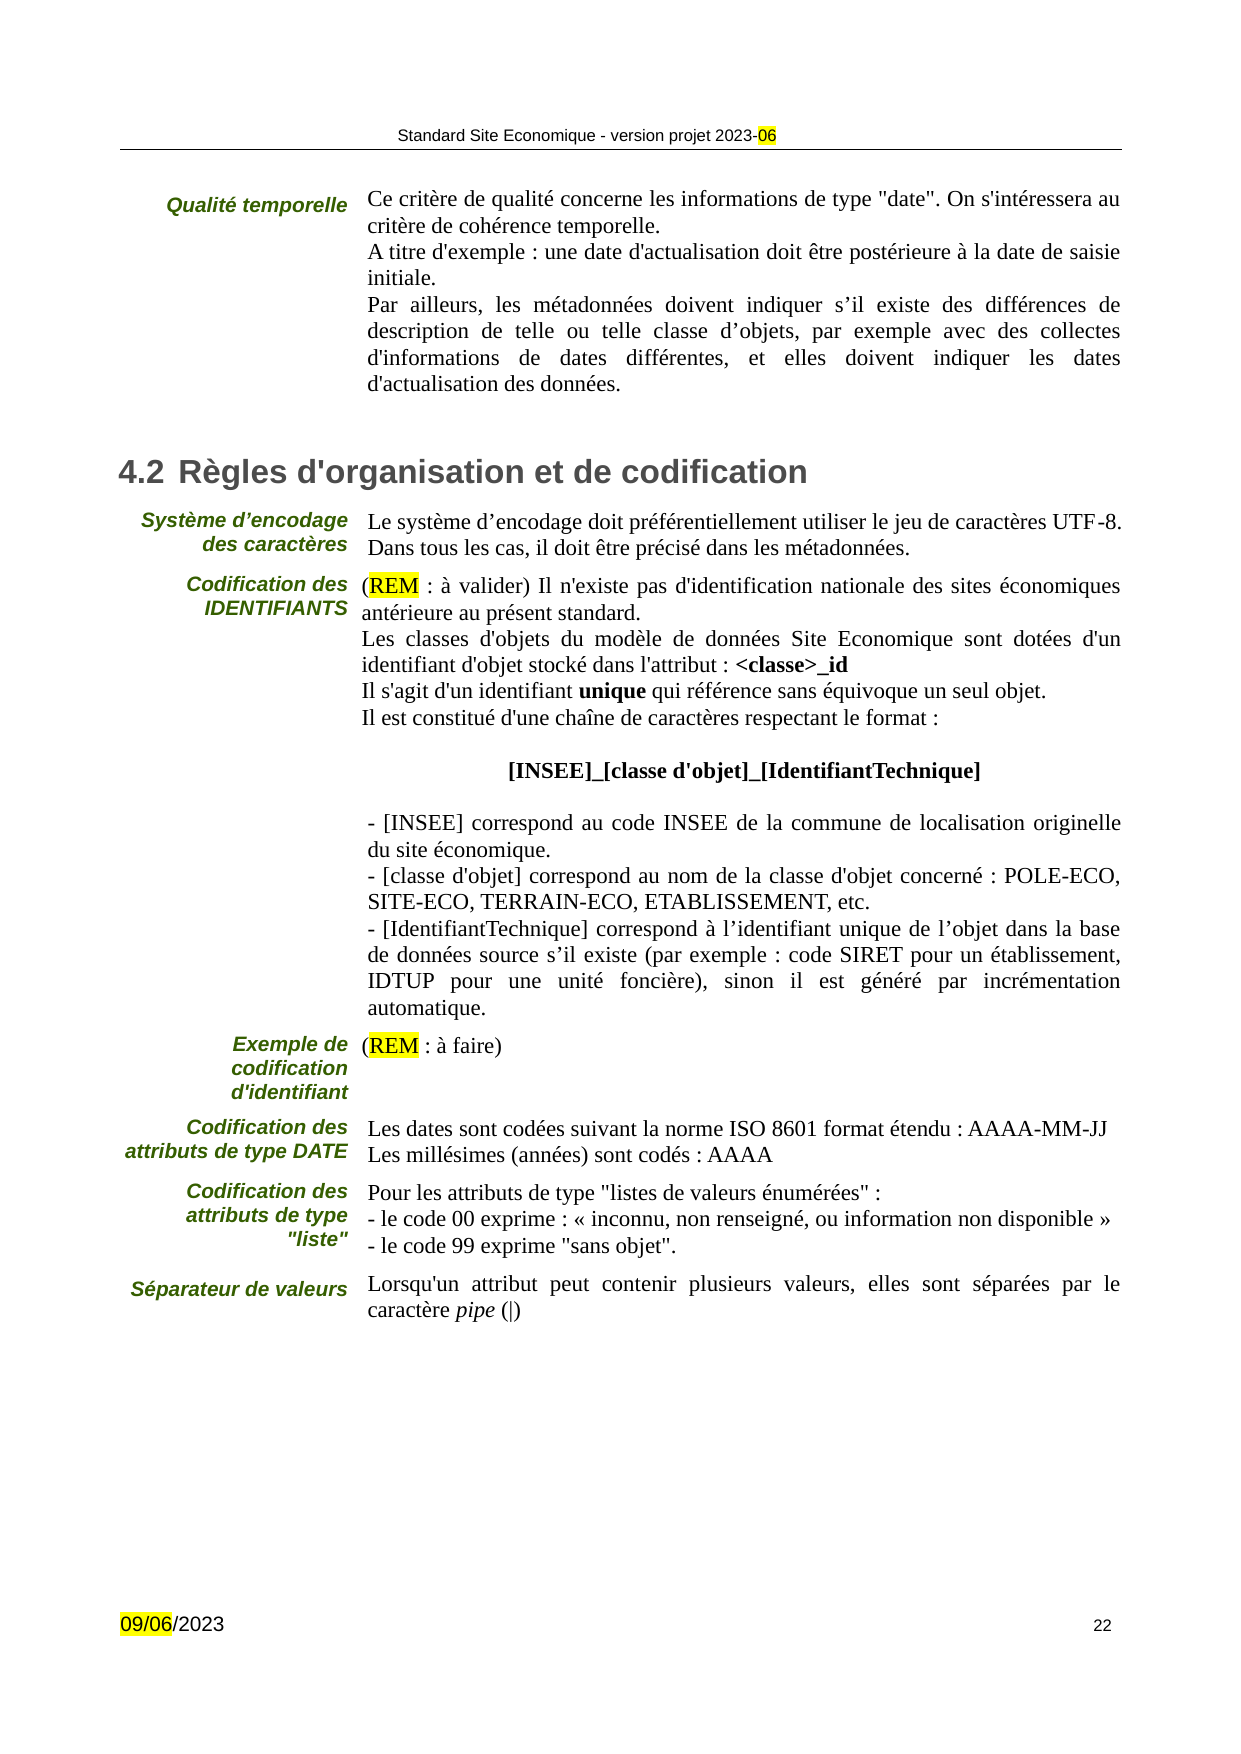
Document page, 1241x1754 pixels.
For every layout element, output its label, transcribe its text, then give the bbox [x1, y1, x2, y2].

table_cell Exemple de codification d'identifiant [118, 1026, 356, 1109]
table_cell (REM : à faire) [356, 1026, 1122, 1109]
table_cell Séparateur de valeurs [118, 1264, 356, 1328]
table_cell Ce critère de qualité concerne les informations de type "date". On s'intéressera au critère de cohérence temporelle. A titre d'exemple : une date d'actualisation doit être postérieure à la date de saisie initiale. Par ailleurs, les métadonnées doivent indiquer s’il existe des différences de description de telle ou telle classe d’objets, par exemple avec des collectes d'informations de dates différentes, et elles doivent indiquer les dates d'actualisation des données. [355, 180, 1122, 402]
table_cell Qualité temporelle [118, 180, 355, 402]
table_cell Les dates sont codées suivant la norme ISO 8601 format étendu : AAAA-MM-JJ Les millésimes (années) sont codés : AAAA [356, 1109, 1122, 1173]
table_cell Codification des attributs de type DATE [118, 1109, 356, 1173]
table_cell Codification des attributs de type "liste" [118, 1174, 356, 1264]
table_header Système d’encodage des caractères [118, 502, 356, 566]
table_header Le système d’encodage doit préférentiellement utiliser le jeu de caractères UTF‑8. Dans tous les cas, il doit être précisé dans les métadonnées. [356, 502, 1122, 566]
table_cell Codification des IDENTIFIANTS [118, 566, 356, 1026]
subtitle Règles d'organisation et de codification [118, 452, 1122, 491]
table_cell Lorsqu'un attribut peut contenir plusieurs valeurs, elles sont séparées par le caractère pipe (|) [356, 1264, 1122, 1328]
table_cell (REM : à valider) Il n'existe pas d'identification nationale des sites économiques antérieure au présent standard. Les classes d'objets du modèle de données Site Economique sont dotées d'un identifiant d'objet stocké dans l'attribut : <classe>_id Il s'agit d'un identifiant unique qui référence sans équivoque un seul objet. Il est constitué d'une chaîne de caractères respectant le format : [INSEE]_[classe d'objet]_[IdentifiantTechnique] - [INSEE] correspond au code INSEE de la commune de localisation originelle du site économique. - [classe d'objet] correspond au nom de la classe d'objet concerné : POLE-ECO, SITE-ECO, TERRAIN-ECO, ETABLISSEMENT, etc. - [IdentifiantTechnique] correspond à l’identifiant unique de l’objet dans la base de données source s’il existe (par exemple : code SIRET pour un établissement, IDTUP pour une unité foncière), sinon il est généré par incrémentation automatique. [356, 566, 1122, 1026]
table_cell Pour les attributs de type "listes de valeurs énumérées" : - le code 00 exprime : « inconnu, non renseigné, ou information non disponible » - le code 99 exprime "sans objet". [356, 1174, 1122, 1264]
